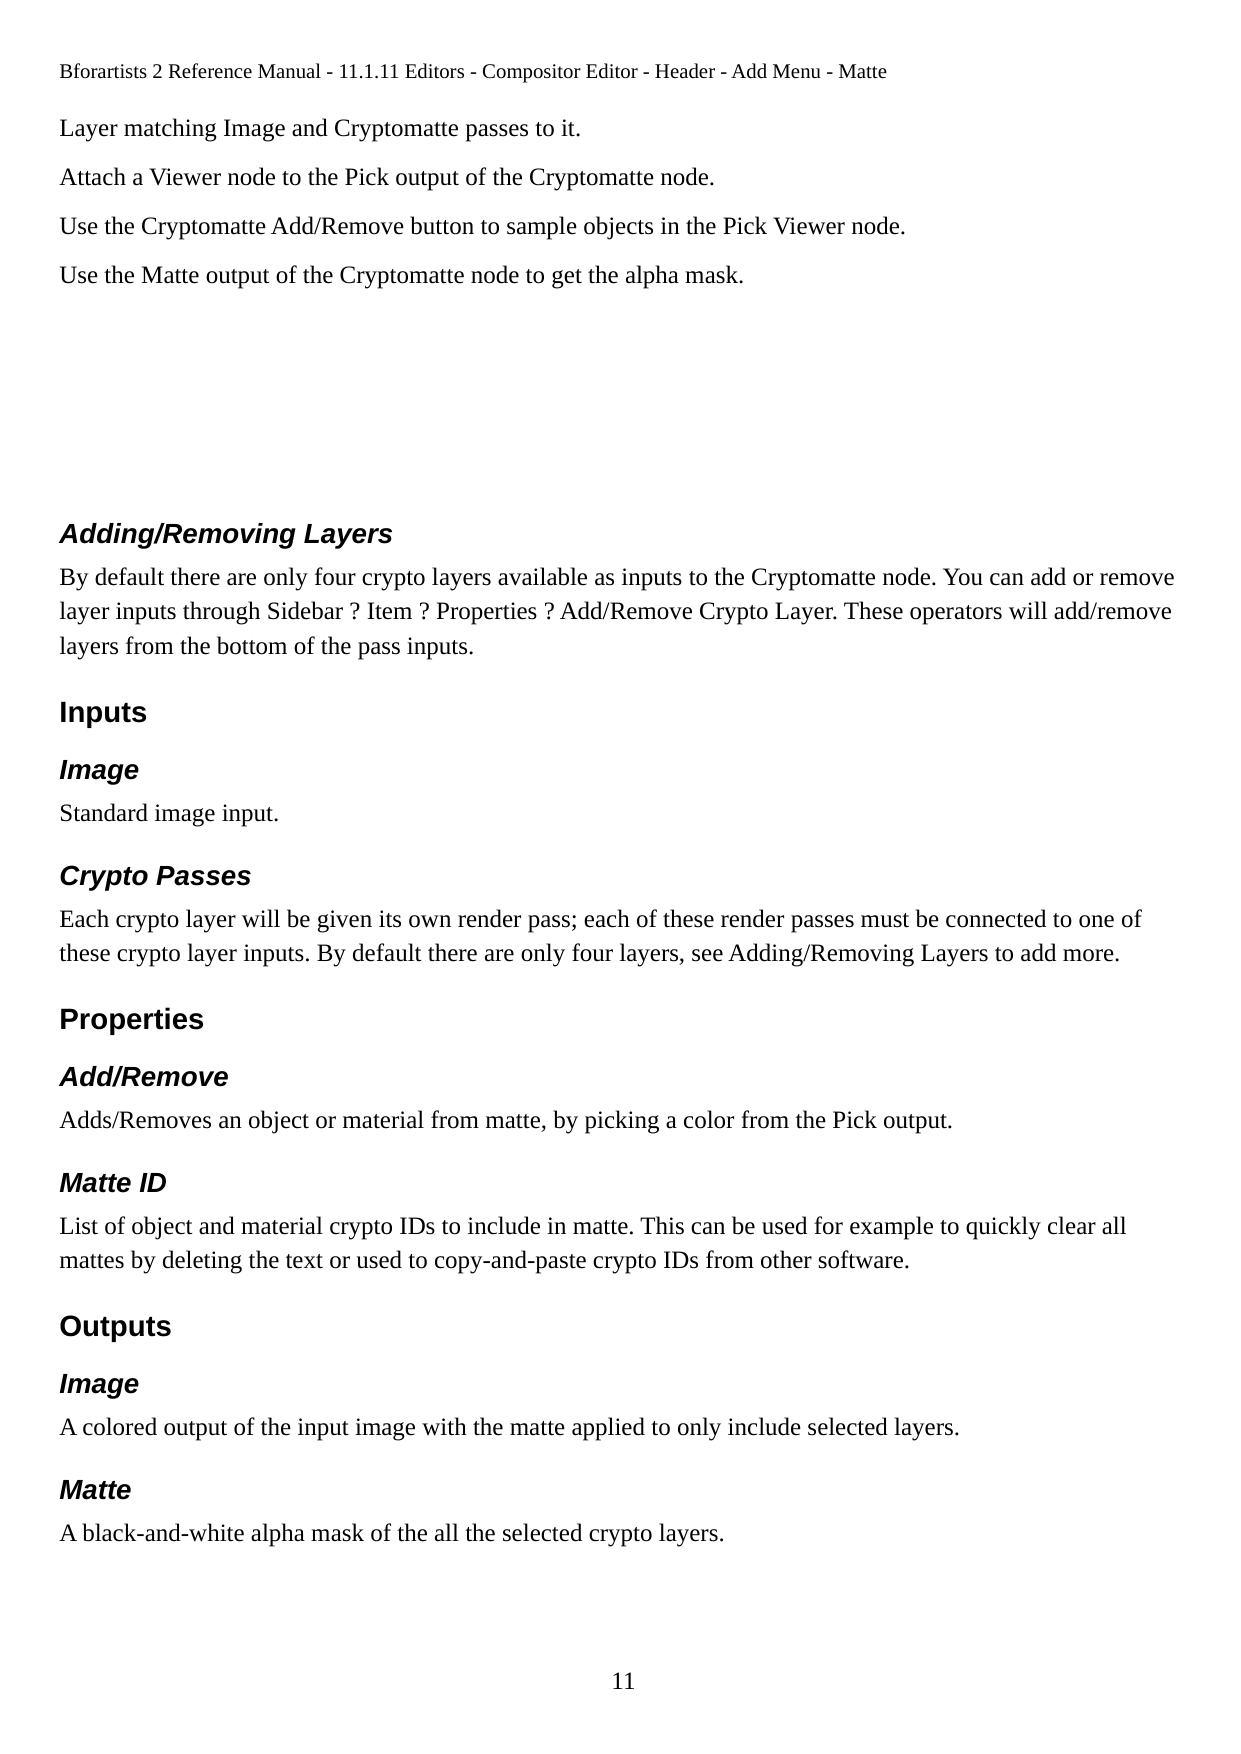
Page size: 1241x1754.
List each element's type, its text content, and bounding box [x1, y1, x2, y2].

text By default there are only four crypto layers available as inputs to the Cryptomatte node. You can add or remove layer inputs through Sidebar ? Item ? Properties ? Add/Remove Crypto Layer. These operators will add/remove layers from the bottom of the pass inputs. [59, 562, 1181, 660]
text Each crypto layer will be given its own render pass; each of these render passes must be connected to one of these crypto layer inputs. By default there are only four layers, see Adding/Removing Layers to add more. [59, 904, 1181, 967]
subtitle Adding/Removing Layers [59, 518, 1181, 549]
text Use the Matte output of the Cryptomatte node to get the alpha mask. [59, 260, 1181, 288]
subtitle Matte ID [59, 1166, 1181, 1198]
subtitle Image [59, 1368, 1181, 1399]
text Adds/Removes an object or material from matte, by picking a color from the Pick output. [59, 1105, 1181, 1134]
text A colored output of the input image with the matte applied to only include selected layers. [59, 1412, 1181, 1441]
text Standard image input. [59, 798, 1181, 826]
text A black-and-white alpha mask of the all the selected crypto layers. [59, 1518, 1181, 1547]
text Layer matching Image and Cryptomatte passes to it. [59, 113, 1181, 141]
text Use the Cryptomatte Add/Remove button to sample objects in the Pick Viewer node. [59, 211, 1181, 239]
subtitle Properties [59, 1002, 1181, 1036]
subtitle Matte [59, 1474, 1181, 1506]
subtitle Add/Remove [59, 1061, 1181, 1092]
subtitle Inputs [59, 694, 1181, 728]
text List of object and material crypto IDs to include in matte. This can be used for example to quickly clear all mattes by deleting the text or used to copy-and-paste crypto IDs from other software. [59, 1211, 1181, 1274]
subtitle Outputs [59, 1309, 1181, 1343]
subtitle Crypto Passes [59, 859, 1181, 891]
text Attach a Viewer node to the Pick output of the Cryptomatte node. [59, 162, 1181, 190]
subtitle Image [59, 753, 1181, 785]
